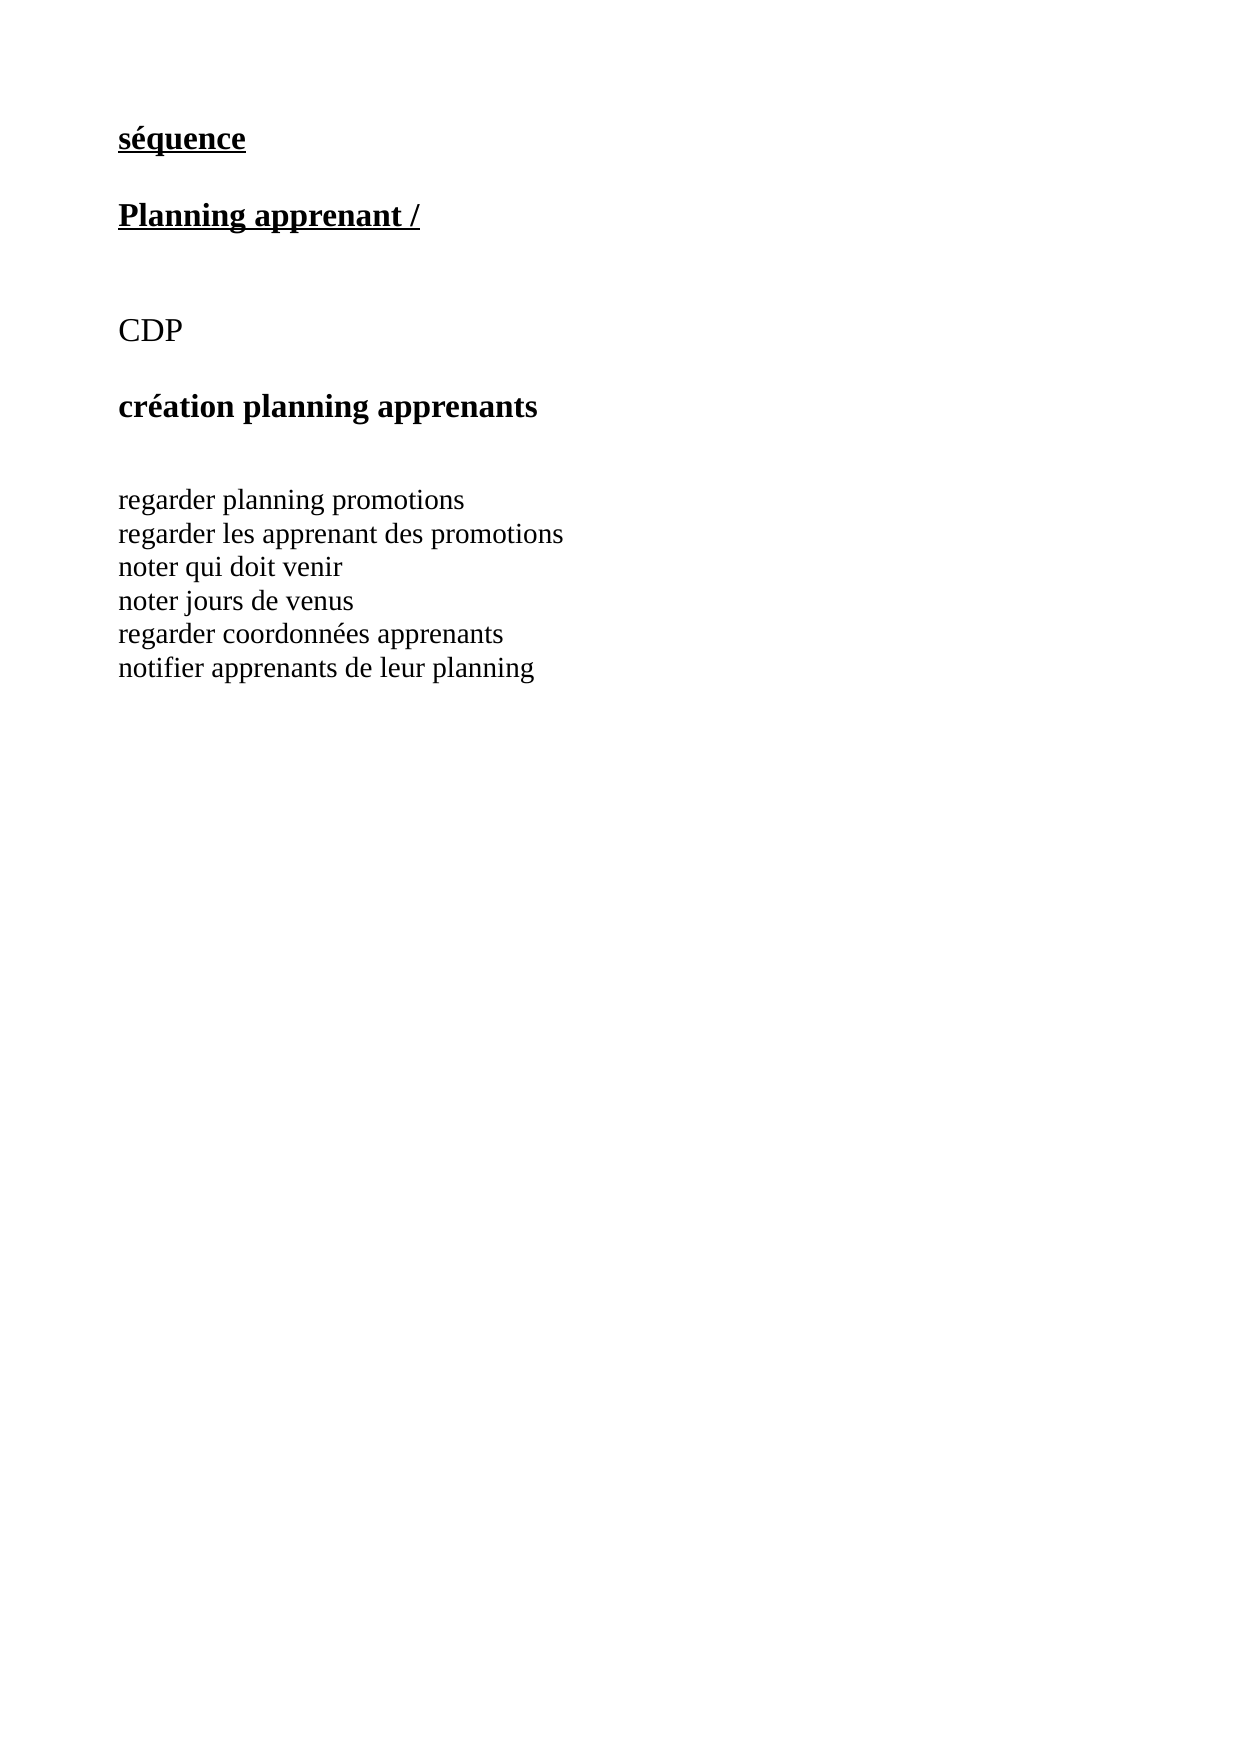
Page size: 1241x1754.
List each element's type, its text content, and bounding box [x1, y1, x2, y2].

text CDP [118, 310, 1122, 348]
text noter qui doit venir [118, 549, 1122, 583]
text séquence [118, 118, 1122, 156]
text regarder coordonnées apprenants [118, 616, 1122, 650]
text notifier apprenants de leur planning [118, 650, 1122, 683]
text noter jours de venus [118, 583, 1122, 616]
text création planning apprenants [118, 386, 1122, 425]
text regarder les apprenant des promotions [118, 516, 1122, 549]
text Planning apprenant / [118, 195, 1122, 233]
text regarder planning promotions [118, 482, 1122, 516]
